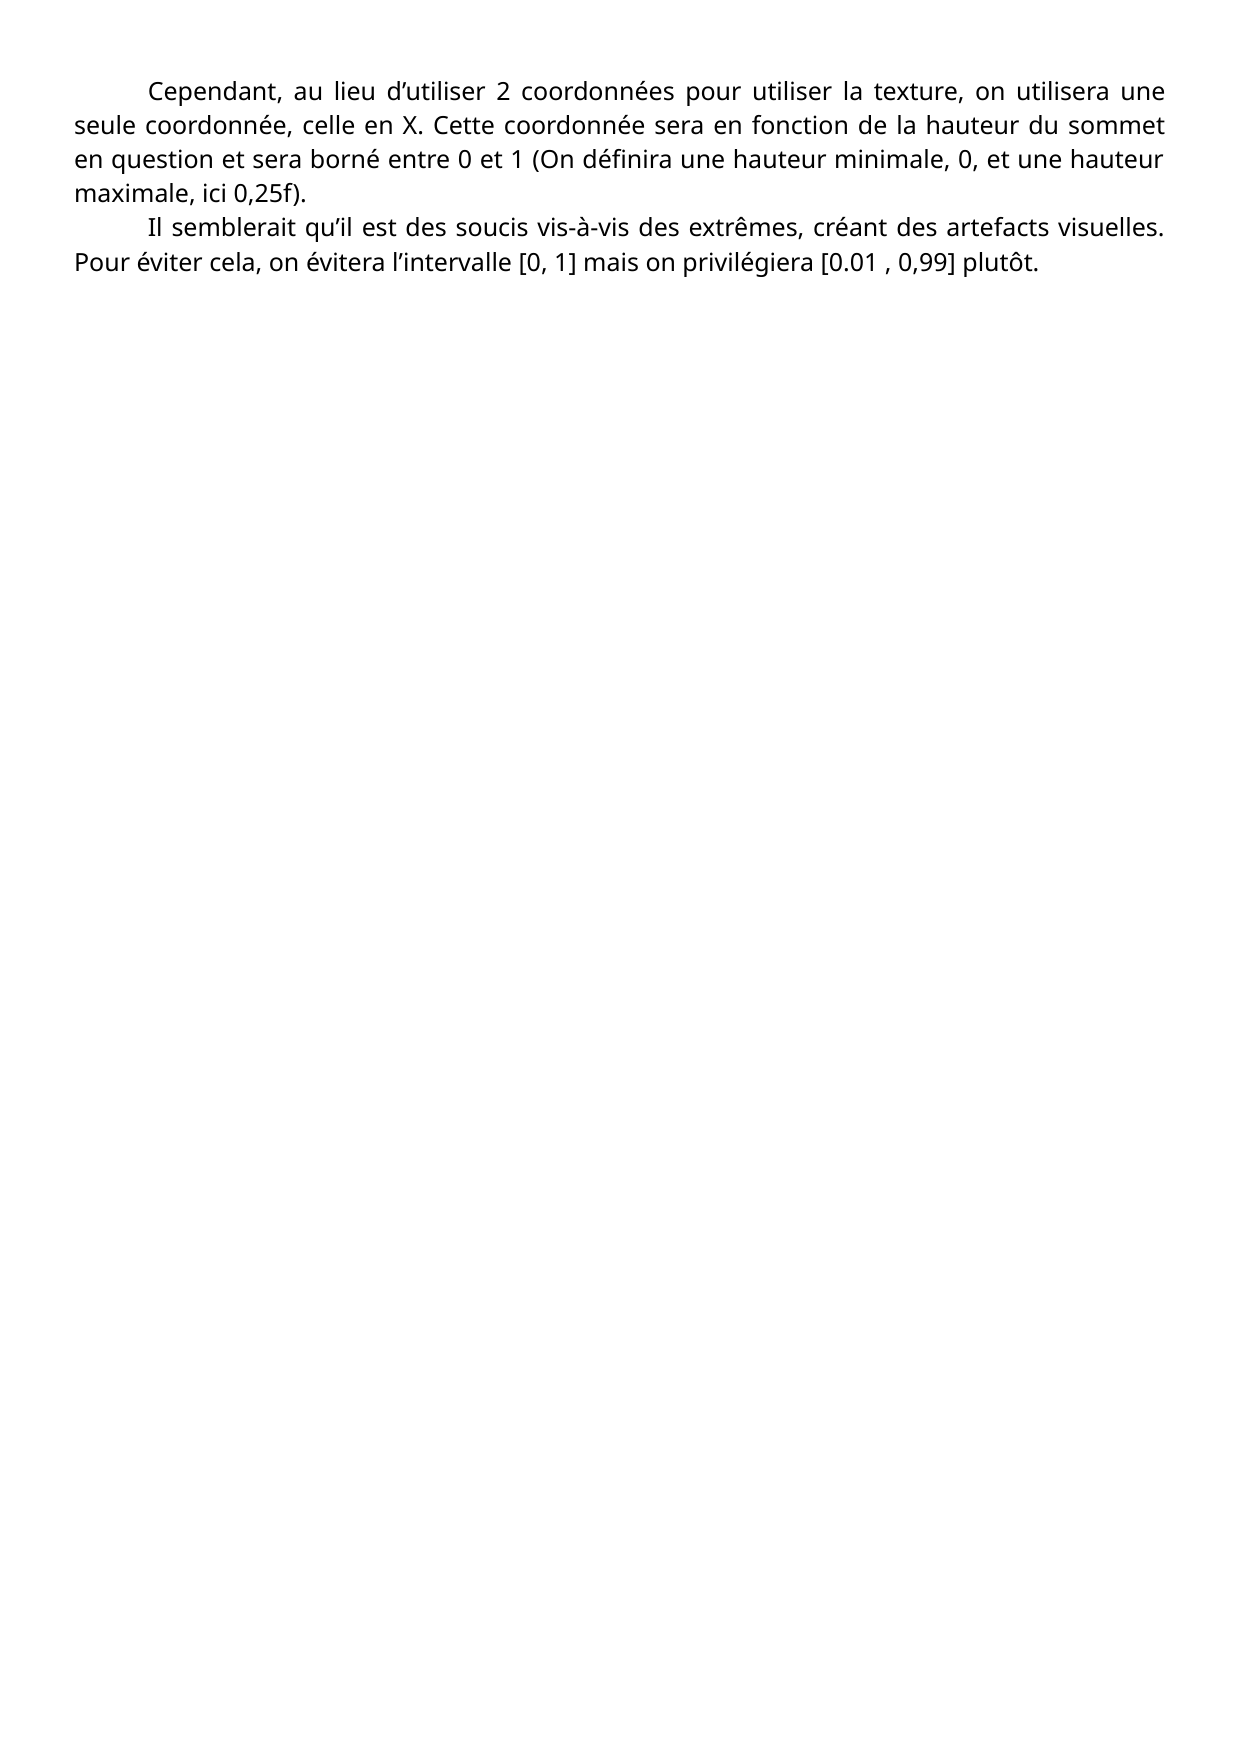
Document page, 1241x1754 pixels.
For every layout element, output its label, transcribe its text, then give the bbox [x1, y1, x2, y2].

text Il semblerait qu’il est des soucis vis-à-vis des extrêmes, créant des artefacts visuelles. Pour éviter cela, on évitera l’intervalle [0, 1] mais on privilégiera [0.01 , 0,99] plutôt. [74, 210, 1166, 278]
text Cependant, au lieu d’utiliser 2 coordonnées pour utiliser la texture, on utilisera une seule coordonnée, celle en X. Cette coordonnée sera en fonction de la hauteur du sommet en question et sera borné entre 0 et 1 (On définira une hauteur minimale, 0, et une hauteur maximale, ici 0,25f). [74, 74, 1166, 210]
